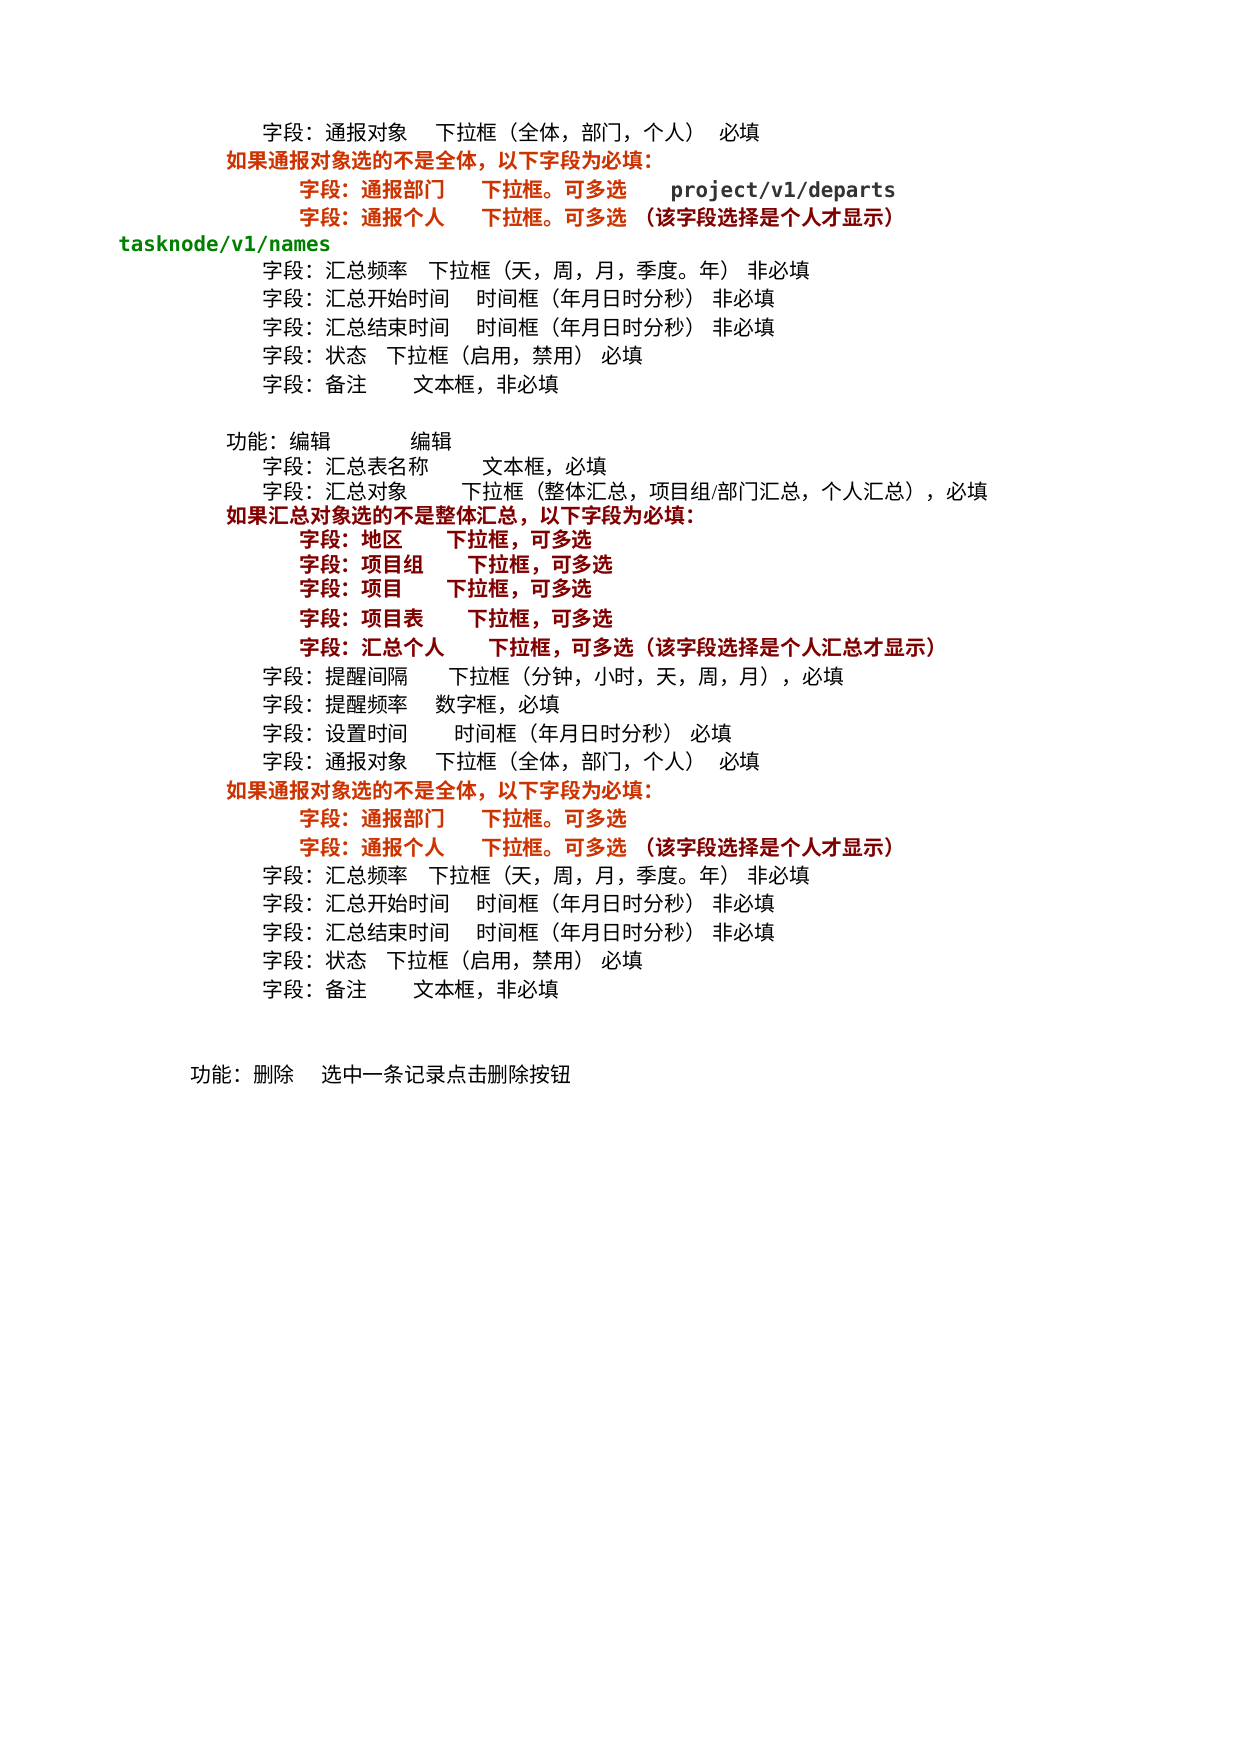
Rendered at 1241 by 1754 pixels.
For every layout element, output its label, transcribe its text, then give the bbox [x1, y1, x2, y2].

text 功能：删除 选中一条记录点击删除按钮 [118, 1060, 1122, 1088]
text 字段：汇总对象 下拉框（整体汇总，项目组/部门汇总，个人汇总），必填 [118, 479, 1122, 504]
text 字段：通报对象 下拉框（全体，部门，个人） 必填 [118, 747, 1122, 776]
text 字段：状态 下拉框（启用，禁用） 必填 [118, 946, 1122, 975]
text 字段：汇总开始时间 时间框（年月日时分秒） 非必填 [118, 284, 1122, 313]
text 字段：通报部门 下拉框。可多选 project/v1/departs [118, 175, 1122, 203]
text 如果通报对象选的不是全体，以下字段为必填： [118, 147, 1122, 175]
text 功能：编辑 编辑 [118, 427, 1122, 455]
text 字段：通报个人 下拉框。可多选 （该字段选择是个人才显示） tasknode/v1/names [118, 203, 1122, 256]
text 字段：备注 文本框，非必填 [118, 975, 1122, 1003]
text 字段：项目表 下拉框，可多选 [118, 601, 1122, 633]
text 字段：汇总个人 下拉框，可多选（该字段选择是个人汇总才显示） [118, 633, 1122, 662]
text 字段：设置时间 时间框（年月日时分秒） 必填 [118, 719, 1122, 747]
text 字段：通报个人 下拉框。可多选 （该字段选择是个人才显示） [118, 833, 1122, 861]
text 字段：汇总开始时间 时间框（年月日时分秒） 非必填 [118, 889, 1122, 918]
text 字段：提醒间隔 下拉框（分钟，小时，天，周，月），必填 [118, 662, 1122, 690]
text 字段：汇总频率 下拉框（天，周，月，季度。年） 非必填 [118, 861, 1122, 889]
text 字段：通报对象 下拉框（全体，部门，个人） 必填 [118, 118, 1122, 147]
text 字段：项目组 下拉框，可多选 [118, 553, 1122, 577]
text 字段：地区 下拉框，可多选 [118, 528, 1122, 553]
text 如果汇总对象选的不是整体汇总，以下字段为必填： [118, 504, 1122, 528]
text 字段：备注 文本框，非必填 [118, 370, 1122, 398]
text 字段：项目 下拉框，可多选 [118, 577, 1122, 601]
text 字段：汇总表名称 文本框，必填 [118, 455, 1122, 479]
text 如果通报对象选的不是全体，以下字段为必填： [118, 776, 1122, 804]
text 字段：通报部门 下拉框。可多选 [118, 804, 1122, 833]
text 字段：汇总频率 下拉框（天，周，月，季度。年） 非必填 [118, 256, 1122, 284]
text 字段：汇总结束时间 时间框（年月日时分秒） 非必填 [118, 918, 1122, 946]
text 字段：提醒频率 数字框，必填 [118, 690, 1122, 719]
text 字段：汇总结束时间 时间框（年月日时分秒） 非必填 [118, 313, 1122, 341]
text 字段：状态 下拉框（启用，禁用） 必填 [118, 341, 1122, 370]
